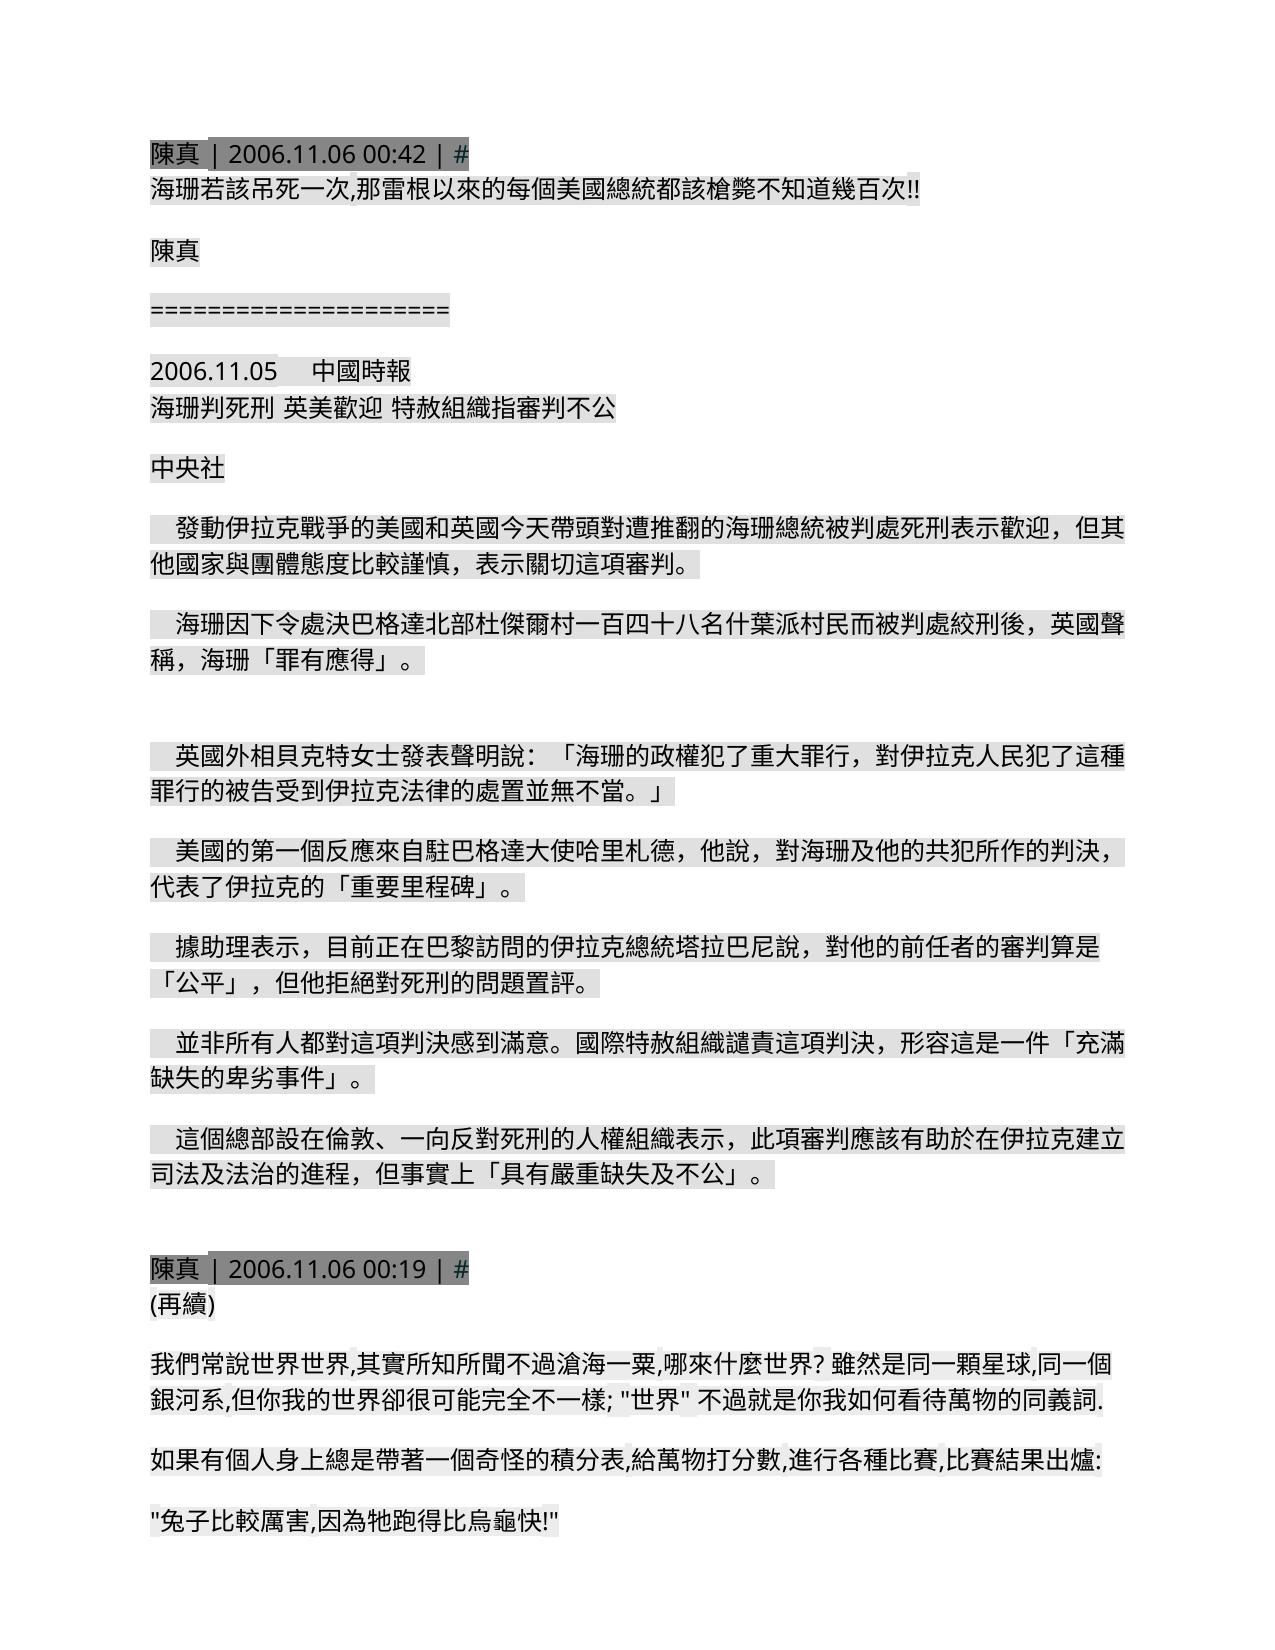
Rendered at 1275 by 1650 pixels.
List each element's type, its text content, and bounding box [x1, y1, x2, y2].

text "兔子比較厲害,因為牠跑得比烏龜快!" [150, 1502, 1125, 1537]
text 英國外相貝克特女士發表聲明說：「海珊的政權犯了重大罪行，對伊拉克人民犯了這種罪行的被告受到伊拉克法律的處置並無不當。」 [150, 700, 1125, 806]
text 中央社 [150, 448, 1125, 483]
text [150, 75, 1125, 110]
text 陳真 | 2006.11.06 00:42 | # [150, 135, 1125, 171]
text 並非所有人都對這項判決感到滿意。國際特赦組織譴責這項判決，形容這是一件「充滿缺失的卑劣事件」。 [150, 1023, 1125, 1094]
text 美國的第一個反應來自駐巴格達大使哈里札德，他說，對海珊及他的共犯所作的判決，代表了伊拉克的「重要里程碑」。 [150, 831, 1125, 902]
text 發動伊拉克戰爭的美國和英國今天帶頭對遭推翻的海珊總統被判處死刑表示歡迎，但其他國家與團體態度比較謹慎，表示關切這項審判。 [150, 508, 1125, 579]
text 這個總部設在倫敦、一向反對死刑的人權組織表示，此項審判應該有助於在伊拉克建立司法及法治的進程，但事實上「具有嚴重缺失及不公」。 [150, 1119, 1125, 1225]
text (再續) [150, 1285, 1125, 1321]
text 海珊若該吊死一次,那雷根以來的每個美國總統都該槍斃不知道幾百次!! [150, 171, 1125, 206]
text 海珊因下令處決巴格達北部杜傑爾村一百四十八名什葉派村民而被判處絞刑後，英國聲稱，海珊「罪有應得」。 [150, 604, 1125, 675]
text 據助理表示，目前正在巴黎訪問的伊拉克總統塔拉巴尼說，對他的前任者的審判算是「公平」，但他拒絕對死刑的問題置評。 [150, 927, 1125, 998]
text 陳真 [150, 231, 1125, 267]
text 2006.11.05 中國時報 海珊判死刑 英美歡迎 特赦組織指審判不公 [150, 352, 1125, 423]
text ===================== [150, 292, 1125, 327]
text 我們常說世界世界,其實所知所聞不過滄海一粟,哪來什麼世界? 雖然是同一顆星球,同一個銀河系,但你我的世界卻很可能完全不一樣; "世界" 不過就是你我如何看待萬物的同義詞. [150, 1346, 1125, 1417]
text 如果有個人身上總是帶著一個奇怪的積分表,給萬物打分數,進行各種比賽,比賽結果出爐: [150, 1442, 1125, 1477]
text 陳真 | 2006.11.06 00:19 | # [150, 1250, 1125, 1285]
